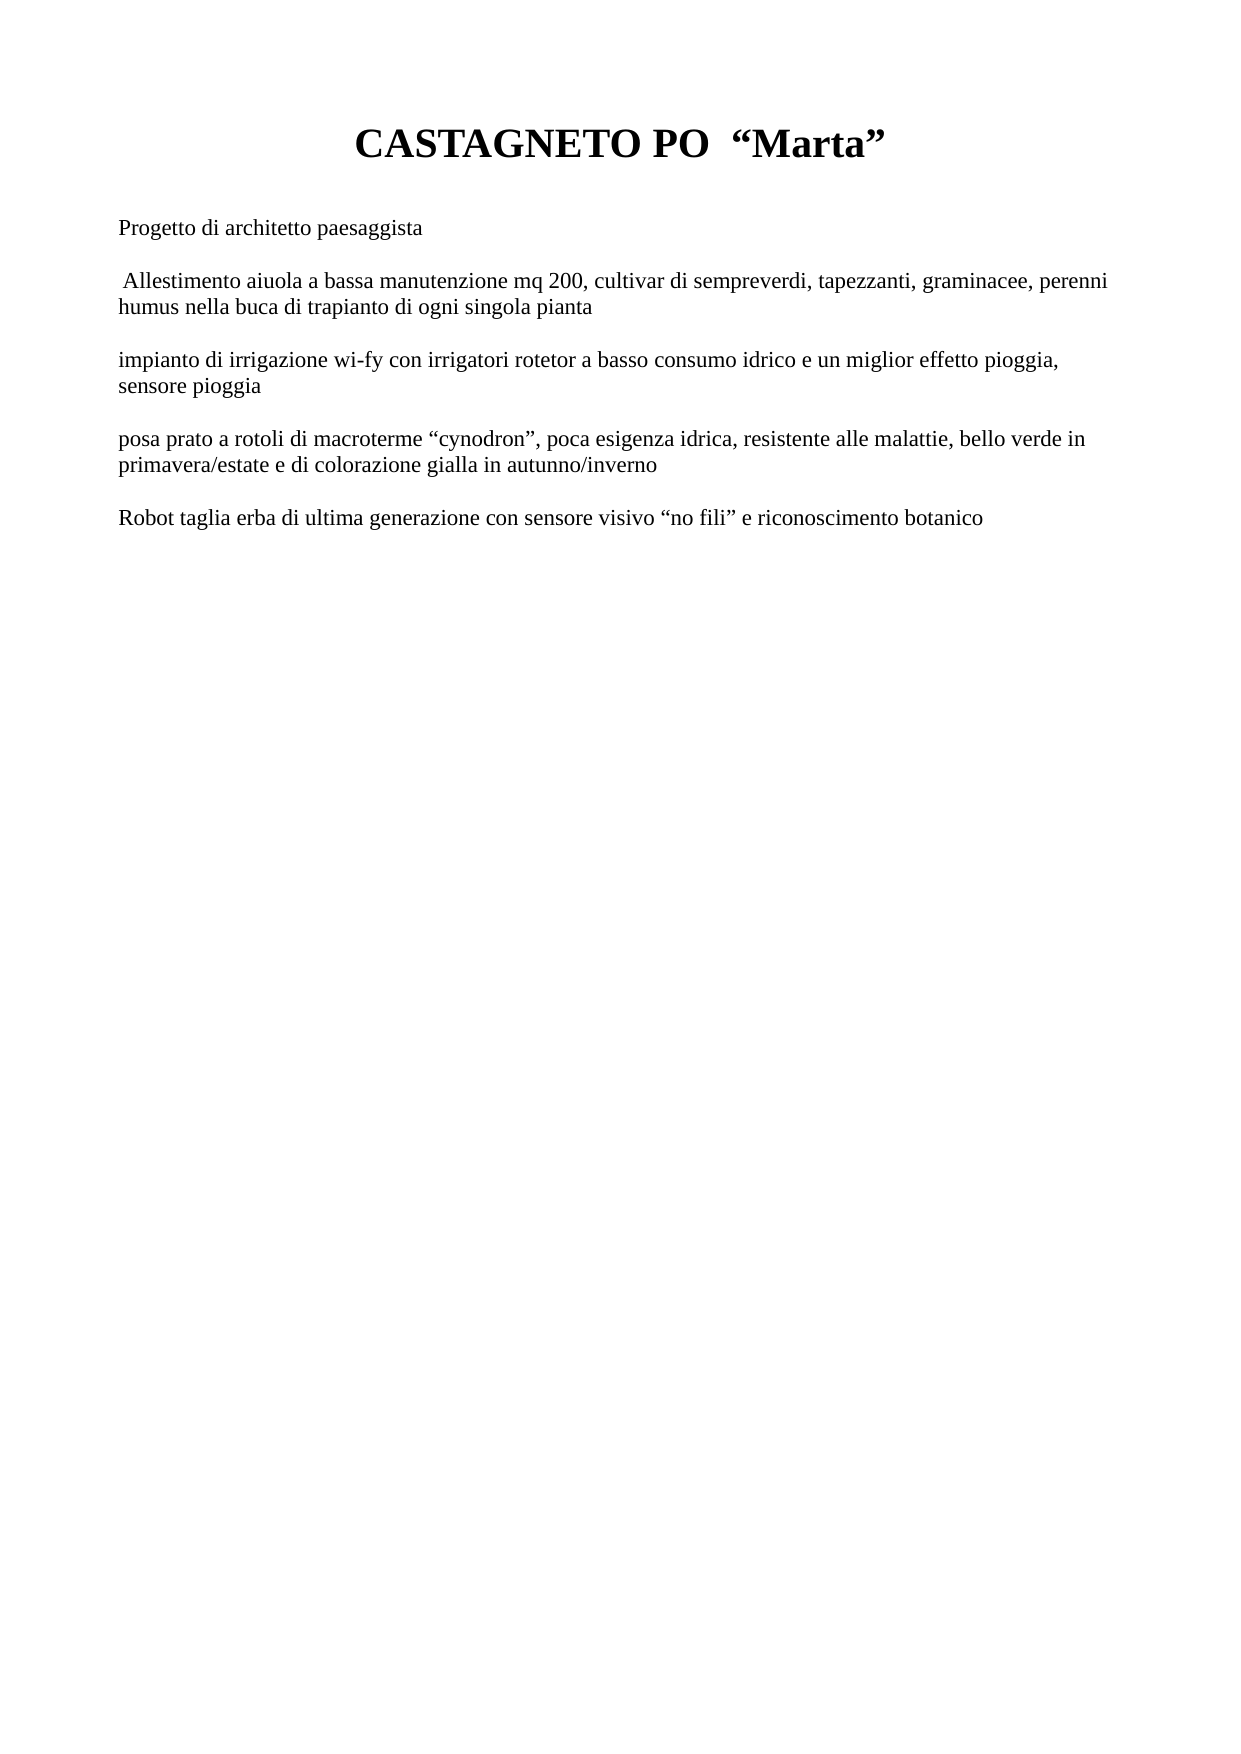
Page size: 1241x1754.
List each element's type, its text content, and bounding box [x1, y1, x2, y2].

text Allestimento aiuola a bassa manutenzione mq 200, cultivar di sempreverdi, tapezzanti, graminacee, perenni humus nella buca di trapianto di ogni singola pianta [118, 267, 1122, 319]
text Progetto di architetto paesaggista [118, 214, 1122, 240]
text posa prato a rotoli di macroterme “cynodron”, poca esigenza idrica, resistente alle malattie, bello verde in primavera/estate e di colorazione gialla in autunno/inverno [118, 425, 1122, 477]
text impianto di irrigazione wi-fy con irrigatori rotetor a basso consumo idrico e un miglior effetto pioggia, sensore pioggia [118, 346, 1122, 398]
text CASTAGNETO PO “Marta” [118, 118, 1122, 166]
text Robot taglia erba di ultima generazione con sensore visivo “no fili” e riconoscimento botanico [118, 504, 1122, 530]
